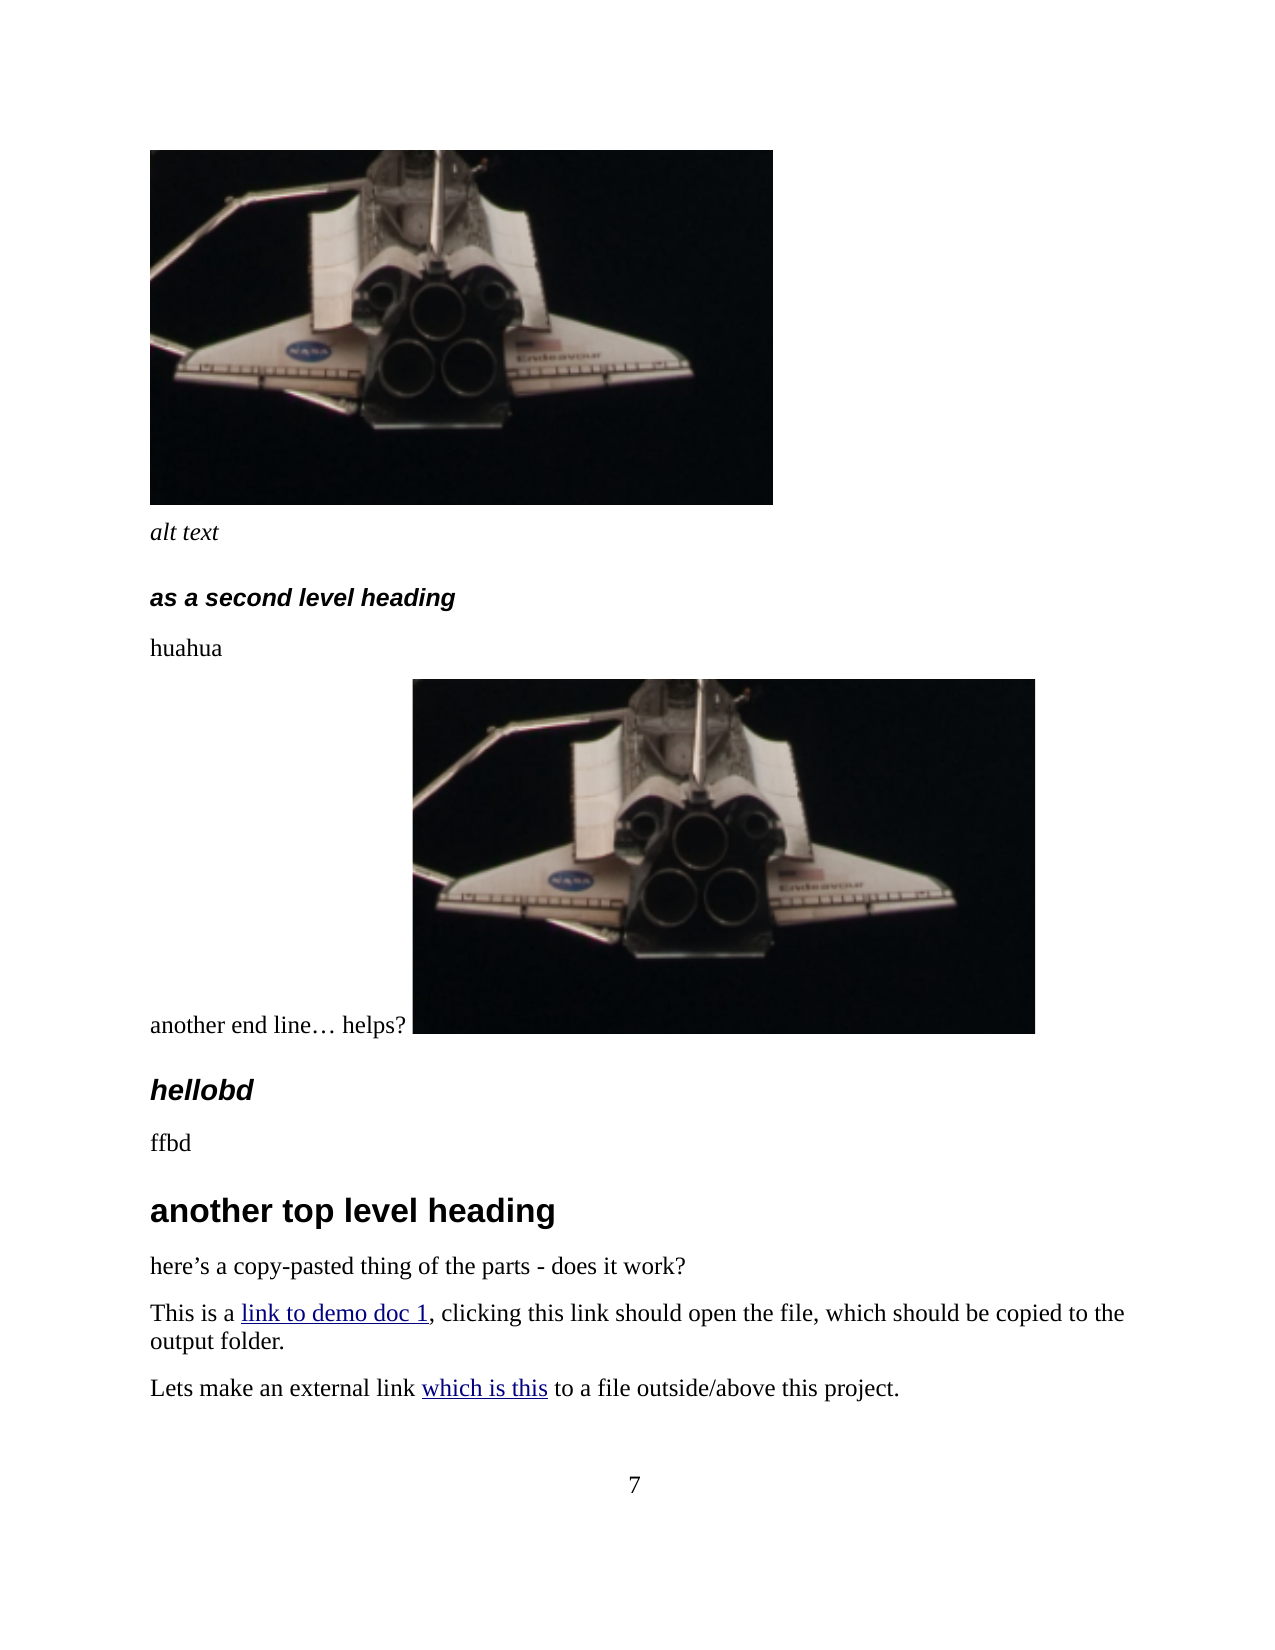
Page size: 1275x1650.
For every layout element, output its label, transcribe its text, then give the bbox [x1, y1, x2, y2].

picture [150, 150, 773, 505]
text ffbd [150, 1128, 1125, 1157]
picture [412, 679, 1036, 1034]
subtitle as a second level heading [150, 583, 1125, 611]
text alt text [150, 517, 1125, 545]
text another end line… helps? [150, 679, 1125, 1039]
subtitle hellobd [150, 1073, 1125, 1107]
text here’s a copy-pasted thing of the parts - does it work? [150, 1251, 1125, 1280]
text Lets make an external link which is this to a file outside/above this project. [150, 1373, 1125, 1402]
text This is a link to demo doc 1, clicking this link should open the file, which should be copied to the output folder. [150, 1298, 1125, 1355]
subtitle another top level heading [150, 1191, 1125, 1229]
text huahua [150, 633, 1125, 662]
